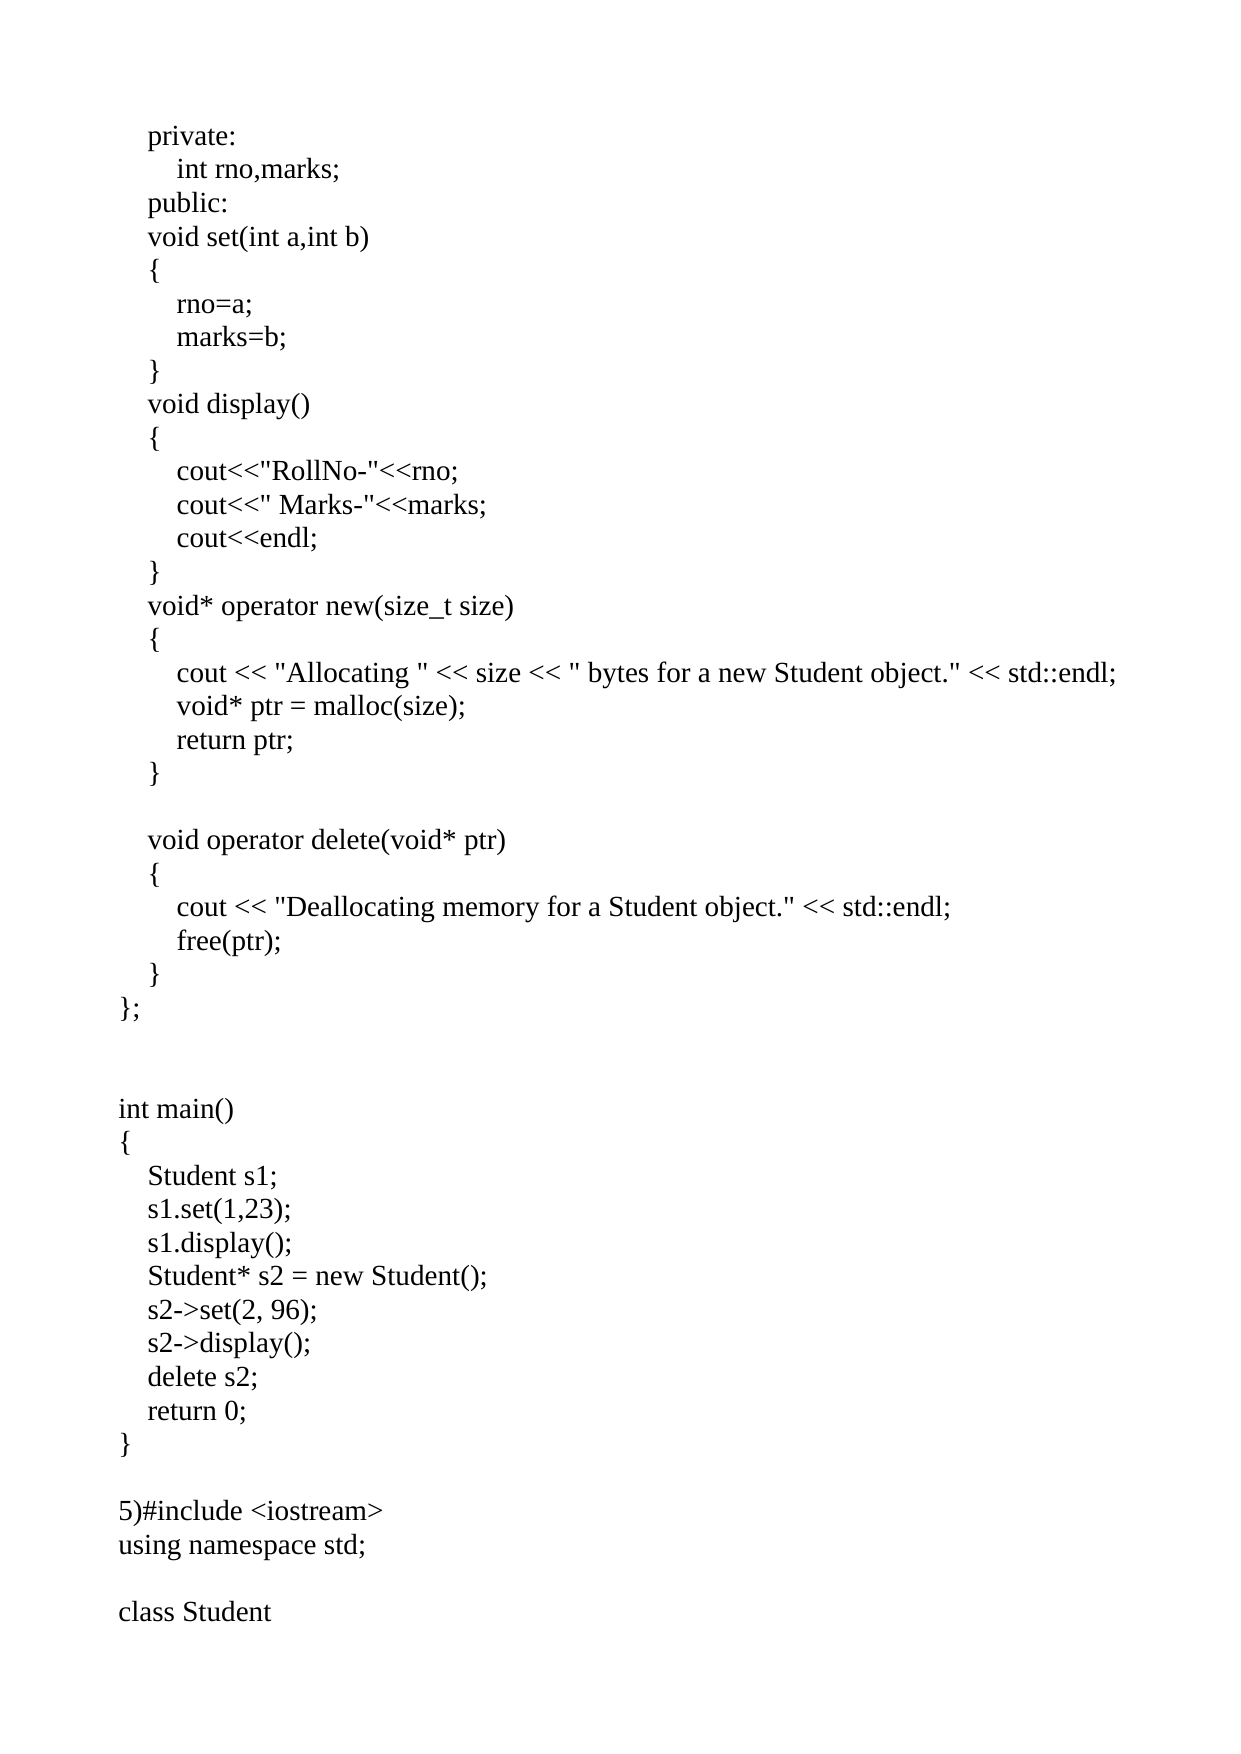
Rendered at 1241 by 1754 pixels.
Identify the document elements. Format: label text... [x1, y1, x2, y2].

text { [118, 252, 1122, 286]
text return 0; [118, 1393, 1122, 1426]
text cout << "Deallocating memory for a Student object." << std::endl; [118, 889, 1122, 923]
text Student* s2 = new Student(); [118, 1258, 1122, 1292]
text cout << "Allocating " << size << " bytes for a new Student object." << std::endl; [118, 655, 1122, 688]
text void set(int a,int b) [118, 219, 1122, 252]
text }; [118, 990, 1122, 1024]
text s2->display(); [118, 1326, 1122, 1359]
text cout<<"RollNo-"<<rno; [118, 453, 1122, 487]
text marks=b; [118, 319, 1122, 353]
text } [118, 554, 1122, 588]
text void operator delete(void* ptr) [118, 822, 1122, 856]
text int main() [118, 1091, 1122, 1124]
text { [118, 420, 1122, 453]
text private: [118, 118, 1122, 152]
text 5)#include <iostream> [118, 1493, 1122, 1527]
text { [118, 856, 1122, 889]
text using namespace std; [118, 1527, 1122, 1560]
text delete s2; [118, 1359, 1122, 1393]
text void* ptr = malloc(size); [118, 688, 1122, 722]
text s1.set(1,23); [118, 1191, 1122, 1225]
text return ptr; [118, 722, 1122, 755]
text Student s1; [118, 1158, 1122, 1191]
text s2->set(2, 96); [118, 1292, 1122, 1326]
text rno=a; [118, 286, 1122, 319]
text cout<<" Marks-"<<marks; [118, 487, 1122, 521]
text { [118, 621, 1122, 655]
text s1.display(); [118, 1225, 1122, 1258]
text free(ptr); [118, 923, 1122, 957]
text class Student [118, 1594, 1122, 1627]
text cout<<endl; [118, 521, 1122, 554]
text } [118, 353, 1122, 386]
text } [118, 957, 1122, 990]
text void display() [118, 386, 1122, 420]
text } [118, 1426, 1122, 1460]
text int rno,marks; [118, 152, 1122, 185]
text { [118, 1124, 1122, 1158]
text public: [118, 185, 1122, 219]
text void* operator new(size_t size) [118, 588, 1122, 621]
text } [118, 755, 1122, 789]
